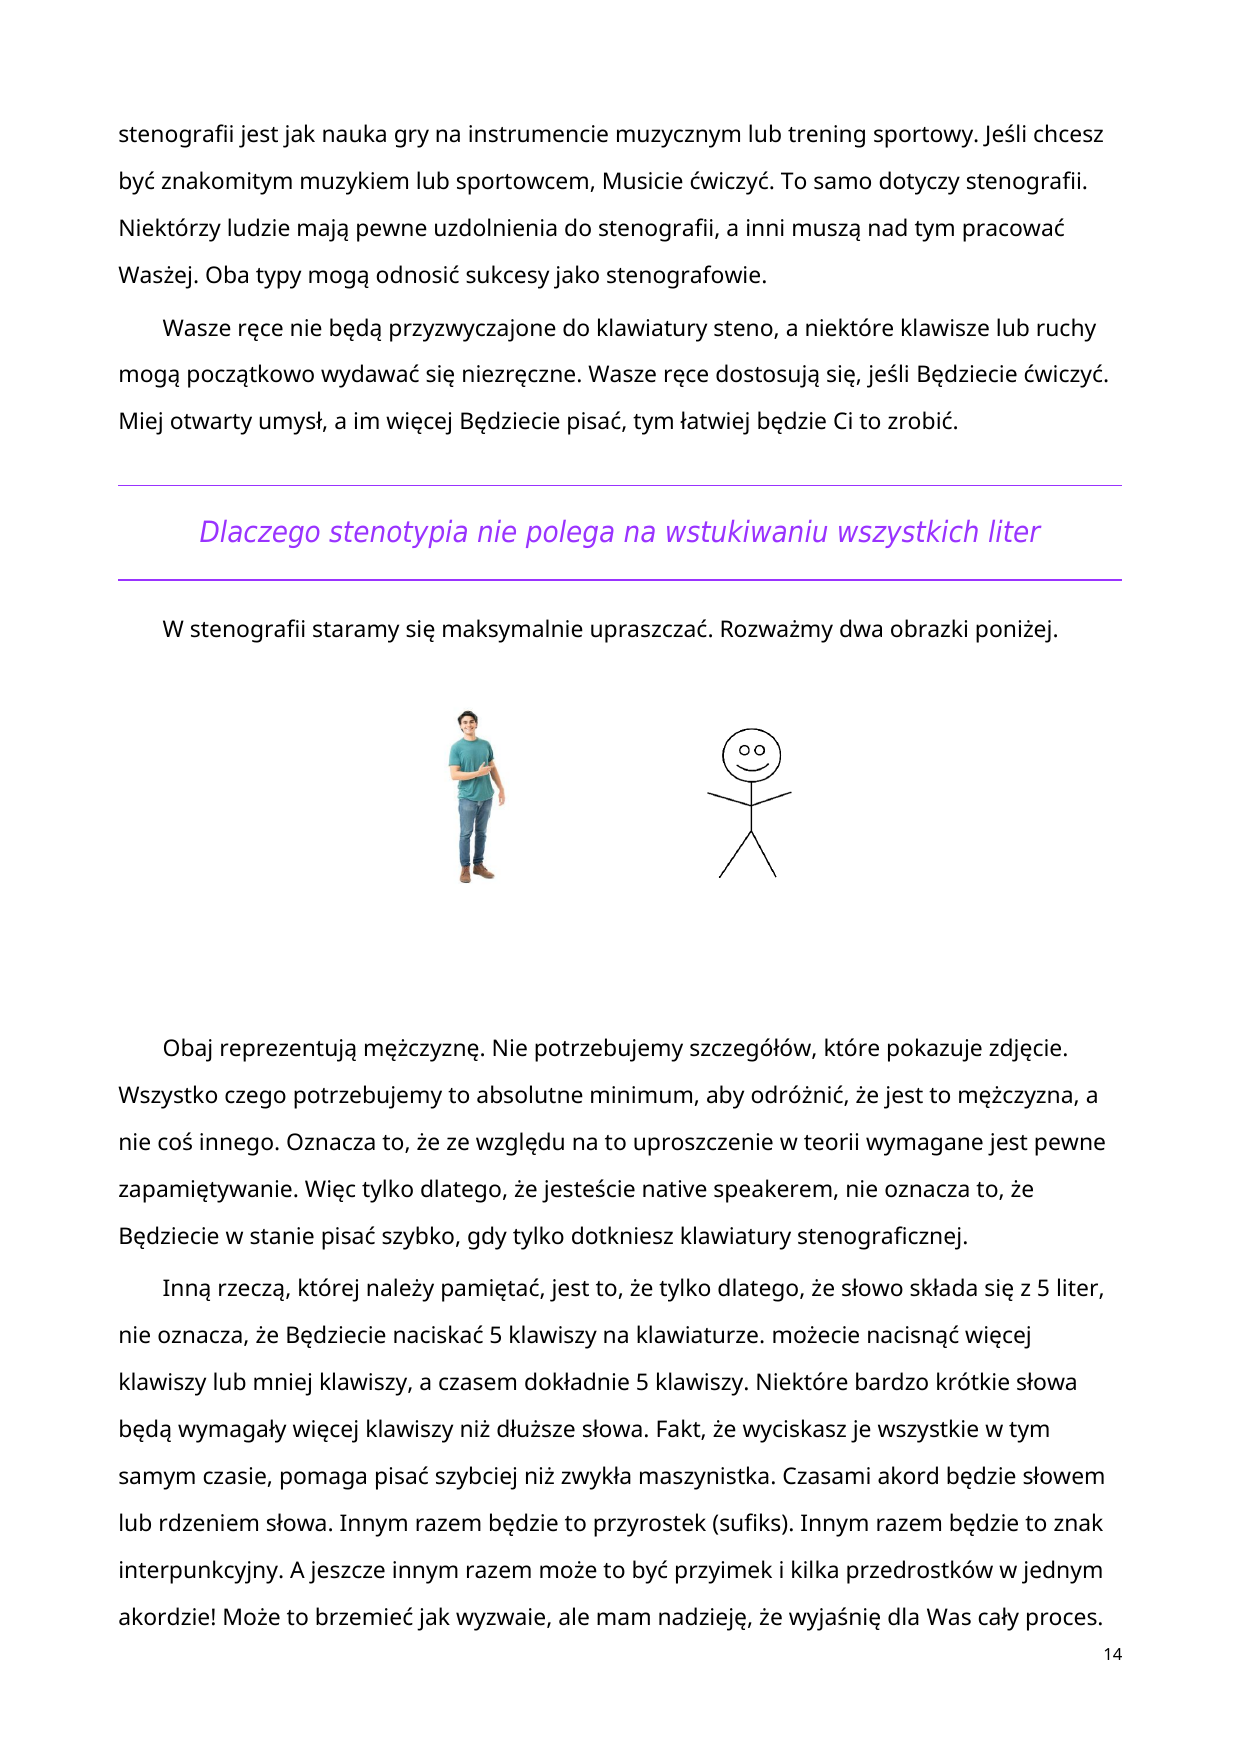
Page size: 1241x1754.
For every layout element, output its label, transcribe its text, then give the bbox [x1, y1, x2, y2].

text Inną rzeczą, której należy pamiętać, jest to, że tylko dlatego, że słowo składa się z 5 liter, nie oznacza, że Będziecie naciskać 5 klawiszy na klawiaturze. możecie nacisnąć więcej klawiszy lub mniej klawiszy, a czasem dokładnie 5 klawiszy. Niektóre bardzo krótkie słowa będą wymagały więcej klawiszy niż dłuższe słowa. Fakt, że wyciskasz je wszystkie w tym samym czasie, pomaga pisać szybciej niż zwykła maszynistka. Czasami akord będzie słowem lub rdzeniem słowa. Innym razem będzie to przyrostek (sufiks). Innym razem będzie to znak interpunkcyjny. A jeszcze innym razem może to być przyimek i kilka przedrostków w jednym akordzie! Może to brzemieć jak wyzwaie, ale mam nadzieję, że wyjaśnię dla Was cały proces. [118, 1272, 1122, 1632]
text stenografii jest jak nauka gry na instrumencie muzycznym lub trening sportowy. Jeśli chcesz być znakomitym muzykiem lub sportowcem, Musicie ćwiczyć. To samo dotyczy stenografii. Niektórzy ludzie mają pewne uzdolnienia do stenografii, a inni muszą nad tym pracować Wasżej. Oba typy mogą odnosić sukcesy jako stenografowie. [118, 118, 1122, 290]
subtitle Dlaczego stenotypia nie polega na wstukiwaniu wszystkich liter [118, 486, 1122, 579]
picture [432, 687, 808, 912]
text Obaj reprezentują mężczyznę. Nie potrzebujemy szczegółów, które pokazuje zdjęcie. Wszystko czego potrzebujemy to absolutne minimum, aby odróżnić, że jest to mężczyzna, a nie coś innego. Oznacza to, że ze względu na to uproszczenie w teorii wymagane jest pewne zapamiętywanie. Więc tylko dlatego, że jesteście native speakerem, nie oznacza to, że Będziecie w stanie pisać szybko, gdy tylko dotkniesz klawiatury stenograficznej. [118, 1032, 1122, 1251]
text W stenografii staramy się maksymalnie upraszczać. Rozważmy dwa obrazki poniżej. [118, 613, 1122, 644]
text Wasze ręce nie będą przyzwyczajone do klawiatury steno, a niektóre klawisze lub ruchy mogą początkowo wydawać się niezręczne. Wasze ręce dostosują się, jeśli Będziecie ćwiczyć. Miej otwarty umysł, a im więcej Będziecie pisać, tym łatwiej będzie Ci to zrobić. [118, 311, 1122, 436]
